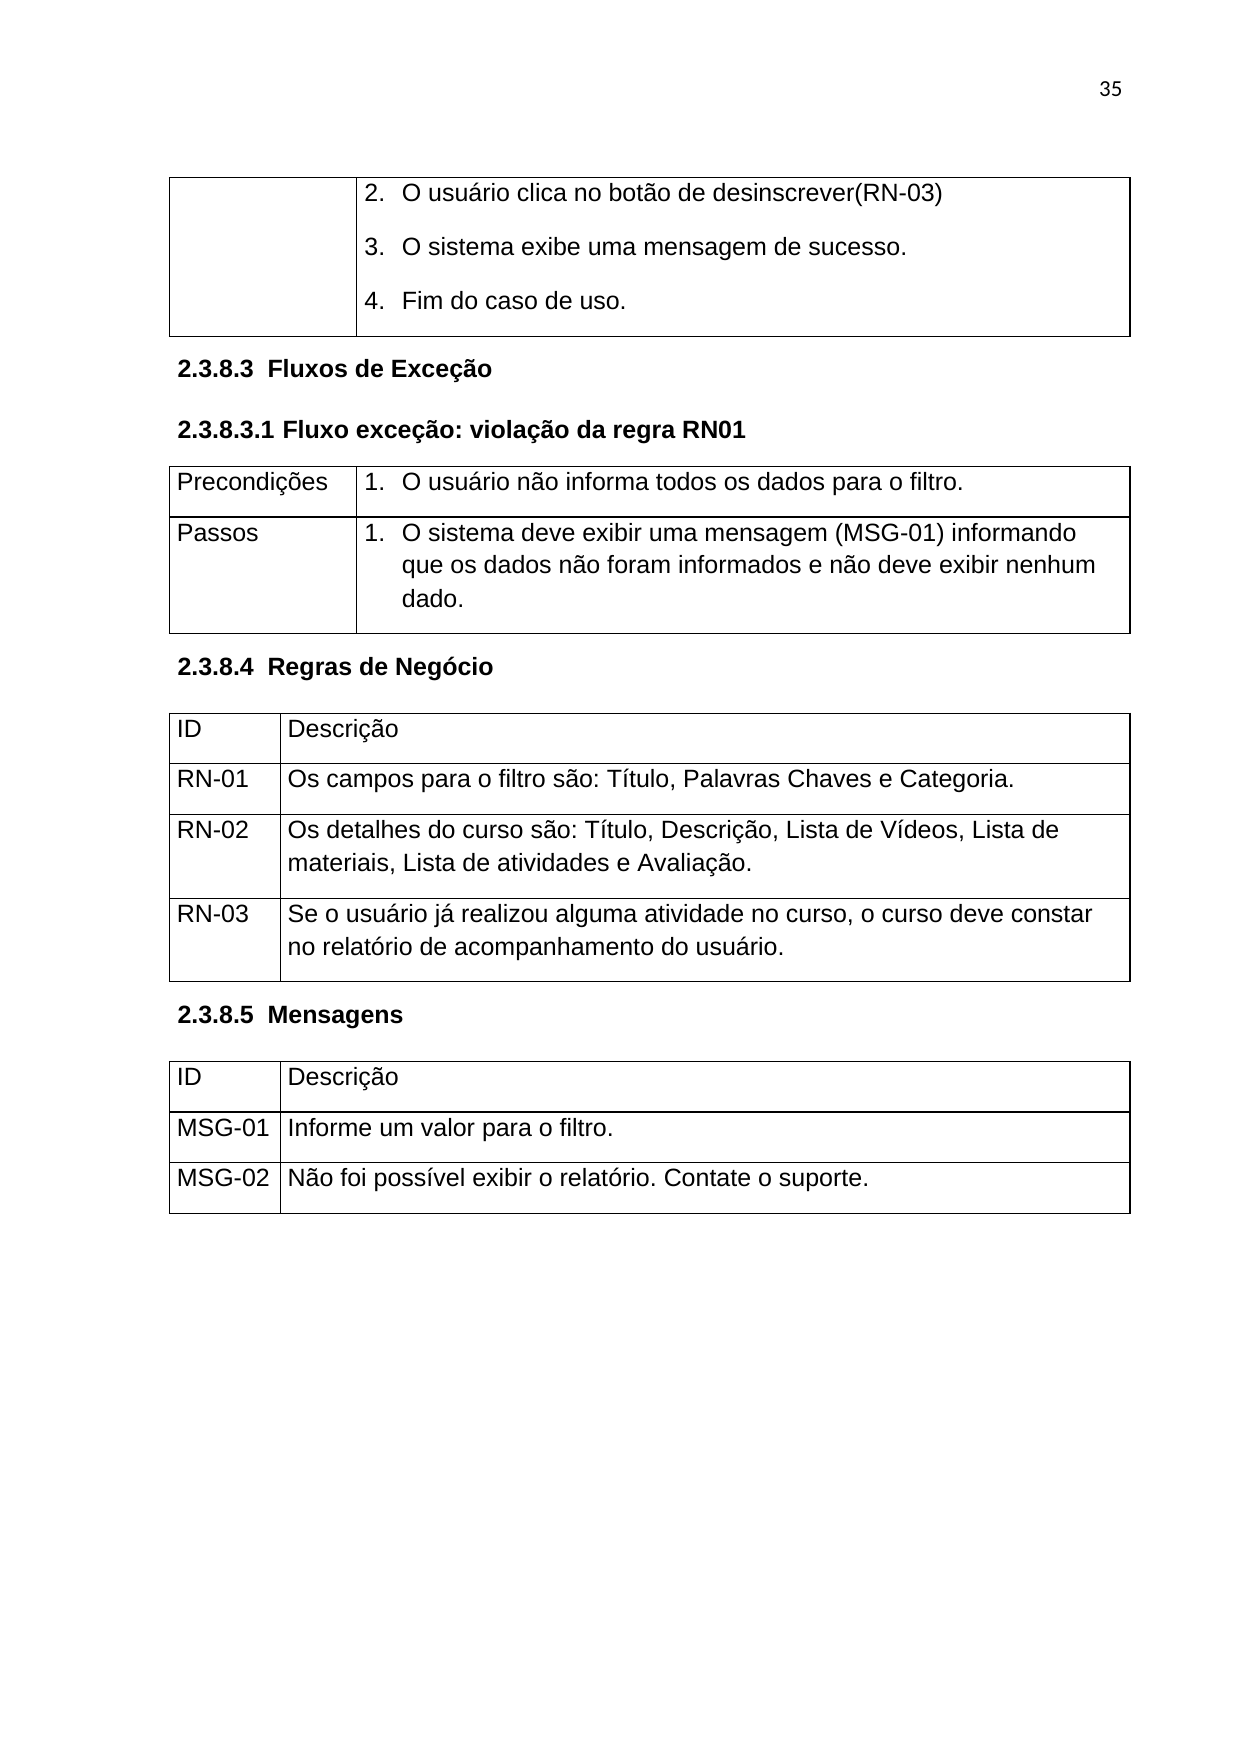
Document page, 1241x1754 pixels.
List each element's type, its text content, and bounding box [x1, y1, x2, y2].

table_cell RN-01 [170, 764, 280, 814]
table_header Descrição [281, 714, 1129, 763]
table_cell Não foi possível exibir o relatório. Contate o suporte. [281, 1163, 1129, 1213]
table_header Precondições [170, 467, 356, 516]
table_cell RN-03 [170, 899, 280, 981]
table_cell Os campos para o filtro são: Título, Palavras Chaves e Categoria. [281, 764, 1129, 814]
table_cell MSG-01 [170, 1113, 280, 1162]
subtitle Fluxos de Exceção [177, 354, 1122, 383]
subtitle Mensagens [177, 1000, 1122, 1029]
table_cell Passos [170, 518, 356, 633]
table_cell Informe um valor para o filtro. [281, 1113, 1129, 1162]
table_cell MSG-02 [170, 1163, 280, 1213]
table_cell Apos se inscrever no curso, o usuário desiste da inscrição. O usuário clica no botão de desinscrever(RN-03) O sistema exibe uma mensagem de sucesso. Fim do caso de uso. [357, 178, 1129, 336]
table_header ID [170, 1062, 280, 1111]
table_header Descrição [281, 1062, 1129, 1111]
table_cell RN-02 [170, 815, 280, 898]
table_header ID [170, 714, 280, 763]
table_cell [170, 178, 356, 336]
table_header O usuário não informa todos os dados para o filtro. [357, 467, 1129, 516]
subtitle Fluxo exceção: violação da regra RN01 [177, 415, 1122, 444]
subtitle Regras de Negócio [177, 652, 1122, 681]
table_cell Os detalhes do curso são: Título, Descrição, Lista de Vídeos, Lista de materiais, Lista de atividades e Avaliação. [281, 815, 1129, 898]
table_cell O sistema deve exibir uma mensagem (MSG-01) informando que os dados não foram informados e não deve exibir nenhum dado. [357, 518, 1129, 633]
table_cell Se o usuário já realizou alguma atividade no curso, o curso deve constar no relatório de acompanhamento do usuário. [281, 899, 1129, 981]
